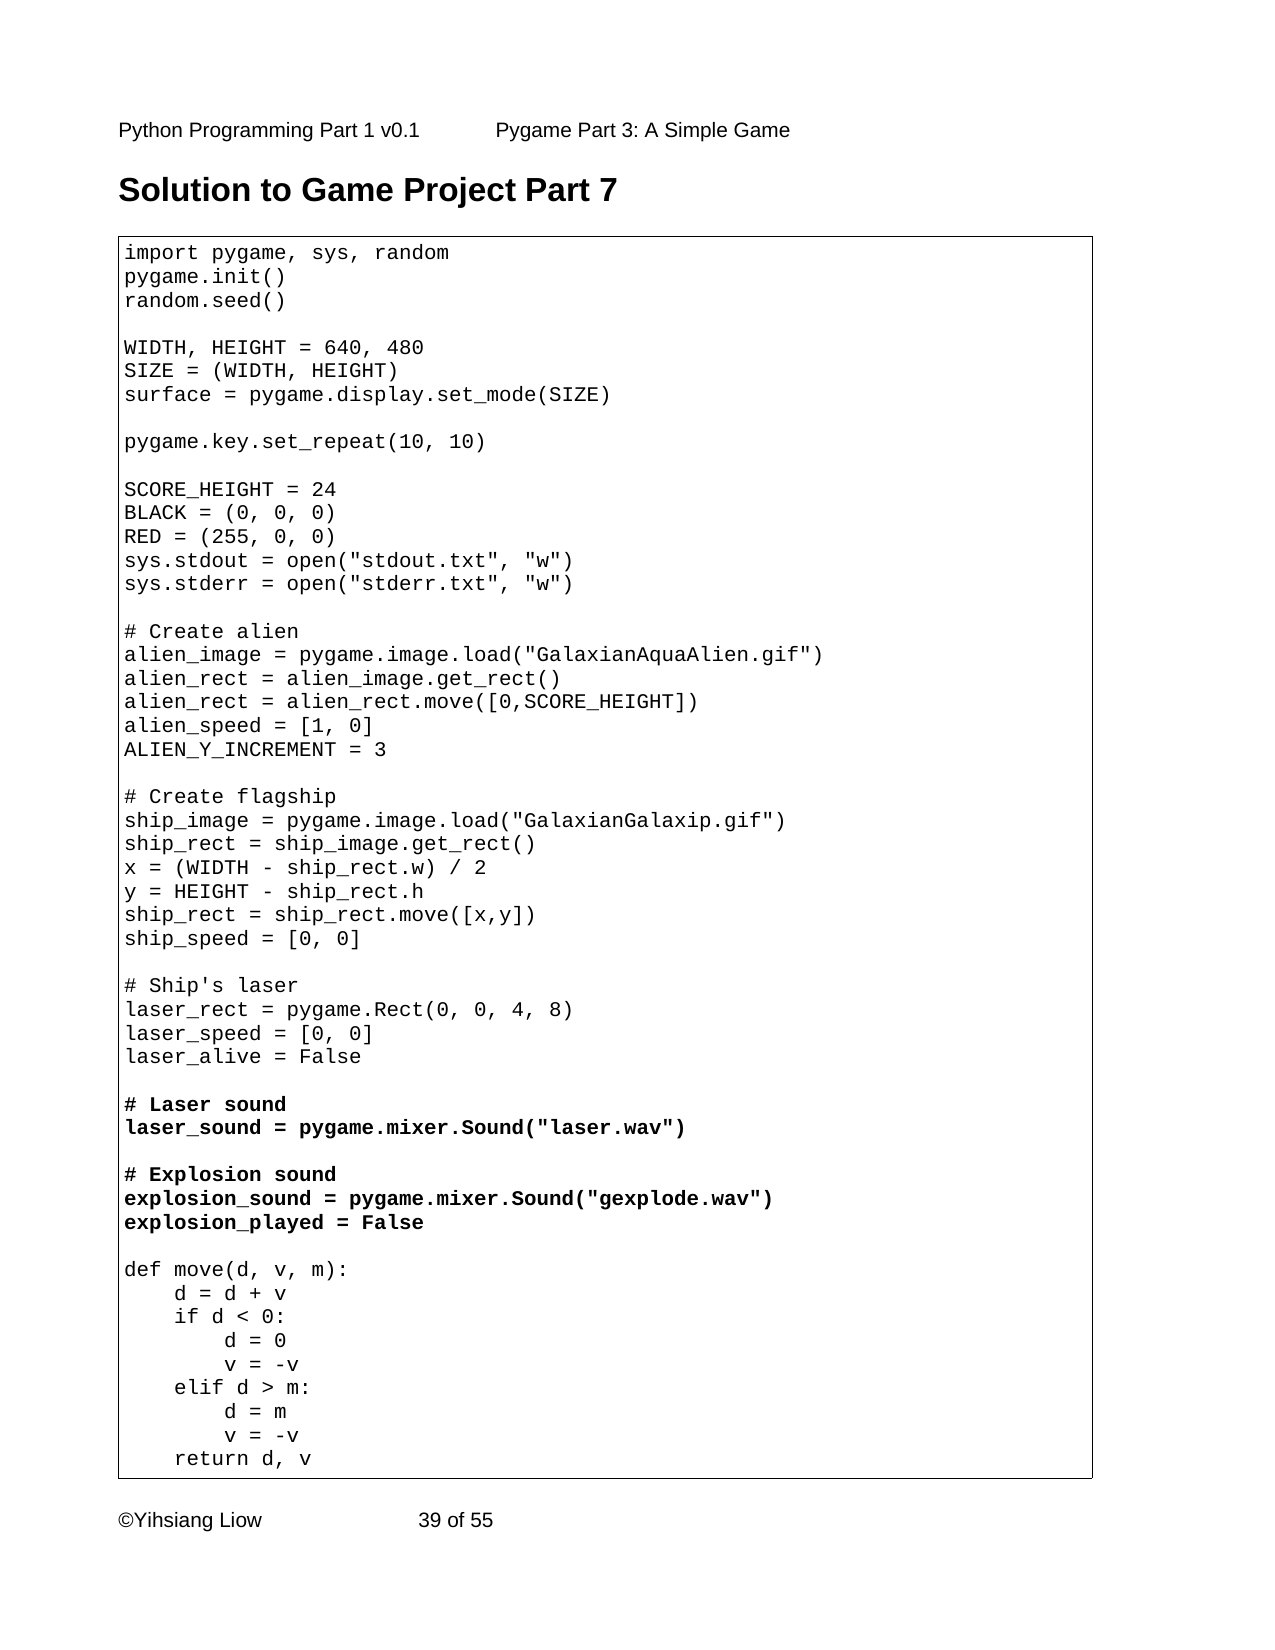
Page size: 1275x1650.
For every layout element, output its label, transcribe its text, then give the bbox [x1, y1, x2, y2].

table_header import pygame, sys, random pygame.init() random.seed() WIDTH, HEIGHT = 640, 480 SIZE = (WIDTH, HEIGHT) surface = pygame.display.set_mode(SIZE) pygame.key.set_repeat(10, 10) SCORE_HEIGHT = 24 BLACK = (0, 0, 0) RED = (255, 0, 0) sys.stdout = open("stdout.txt", "w") sys.stderr = open("stderr.txt", "w") # Create alien alien_image = pygame.image.load("GalaxianAquaAlien.gif") alien_rect = alien_image.get_rect() alien_rect = alien_rect.move([0,SCORE_HEIGHT]) alien_speed = [1, 0] ALIEN_Y_INCREMENT = 3 # Create flagship ship_image = pygame.image.load("GalaxianGalaxip.gif") ship_rect = ship_image.get_rect() x = (WIDTH - ship_rect.w) / 2 y = HEIGHT - ship_rect.h ship_rect = ship_rect.move([x,y]) ship_speed = [0, 0] # Ship's laser laser_rect = pygame.Rect(0, 0, 4, 8) laser_speed = [0, 0] laser_alive = False # Laser sound laser_sound = pygame.mixer.Sound("laser.wav") # Explosion sound explosion_sound = pygame.mixer.Sound("gexplode.wav") explosion_played = False def move(d, v, m): d = d + v if d < 0: d = 0 v = -v elif d > m: d = m v = -v return d, v [119, 237, 1092, 1478]
text Solution to Game Project Part 7 [118, 171, 793, 208]
